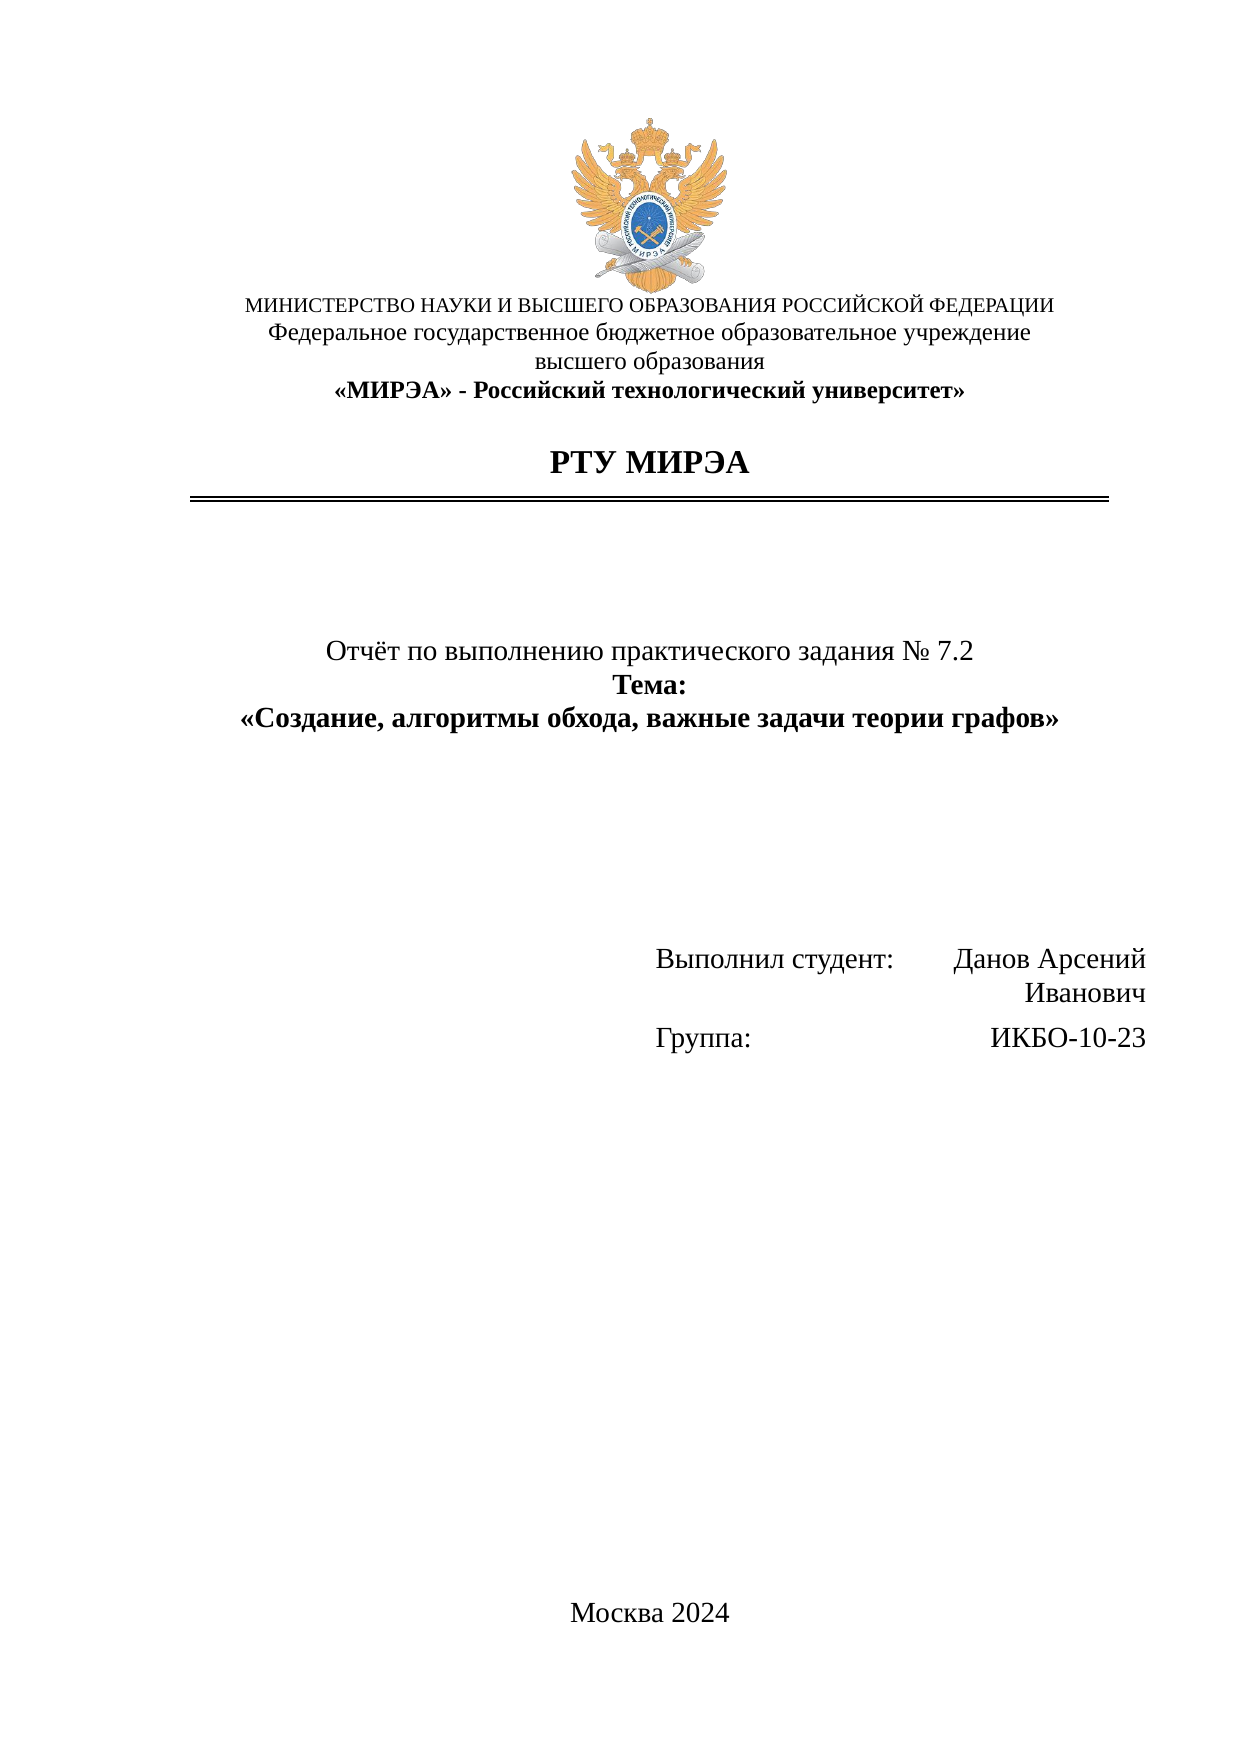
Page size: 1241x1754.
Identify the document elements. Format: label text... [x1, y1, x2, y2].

text «Cоздание, алгоритмы обхода, важные задачи теории графов» [148, 701, 1152, 734]
text РТУ МИРЭА [148, 442, 1152, 480]
text Москва 2024 [148, 1596, 1152, 1629]
table_cell Группа: [650, 1014, 903, 1059]
table_cell [148, 1014, 650, 1059]
text Тема: [148, 667, 1152, 701]
table_header [148, 935, 650, 1014]
text Отчёт по выполнению практического задания № 7.2 [148, 633, 1152, 667]
text Федеральное государственное бюджетное образовательное учреждение [148, 317, 1152, 346]
picture [562, 118, 737, 294]
text МИНИСТЕРСТВО НАУКИ И ВЫСШЕГО ОБРАЗОВАНИЯ РОССИЙСКОЙ ФЕДЕРАЦИИ [148, 118, 1152, 317]
text «МИРЭА» - Российский технологический университет» [148, 375, 1152, 403]
table_header Данов Арсений Иванович [903, 935, 1152, 1014]
table_header Выполнил студент: [650, 935, 903, 1014]
text высшего образования [148, 346, 1152, 375]
table_cell ИКБО-10-23 [903, 1014, 1152, 1059]
